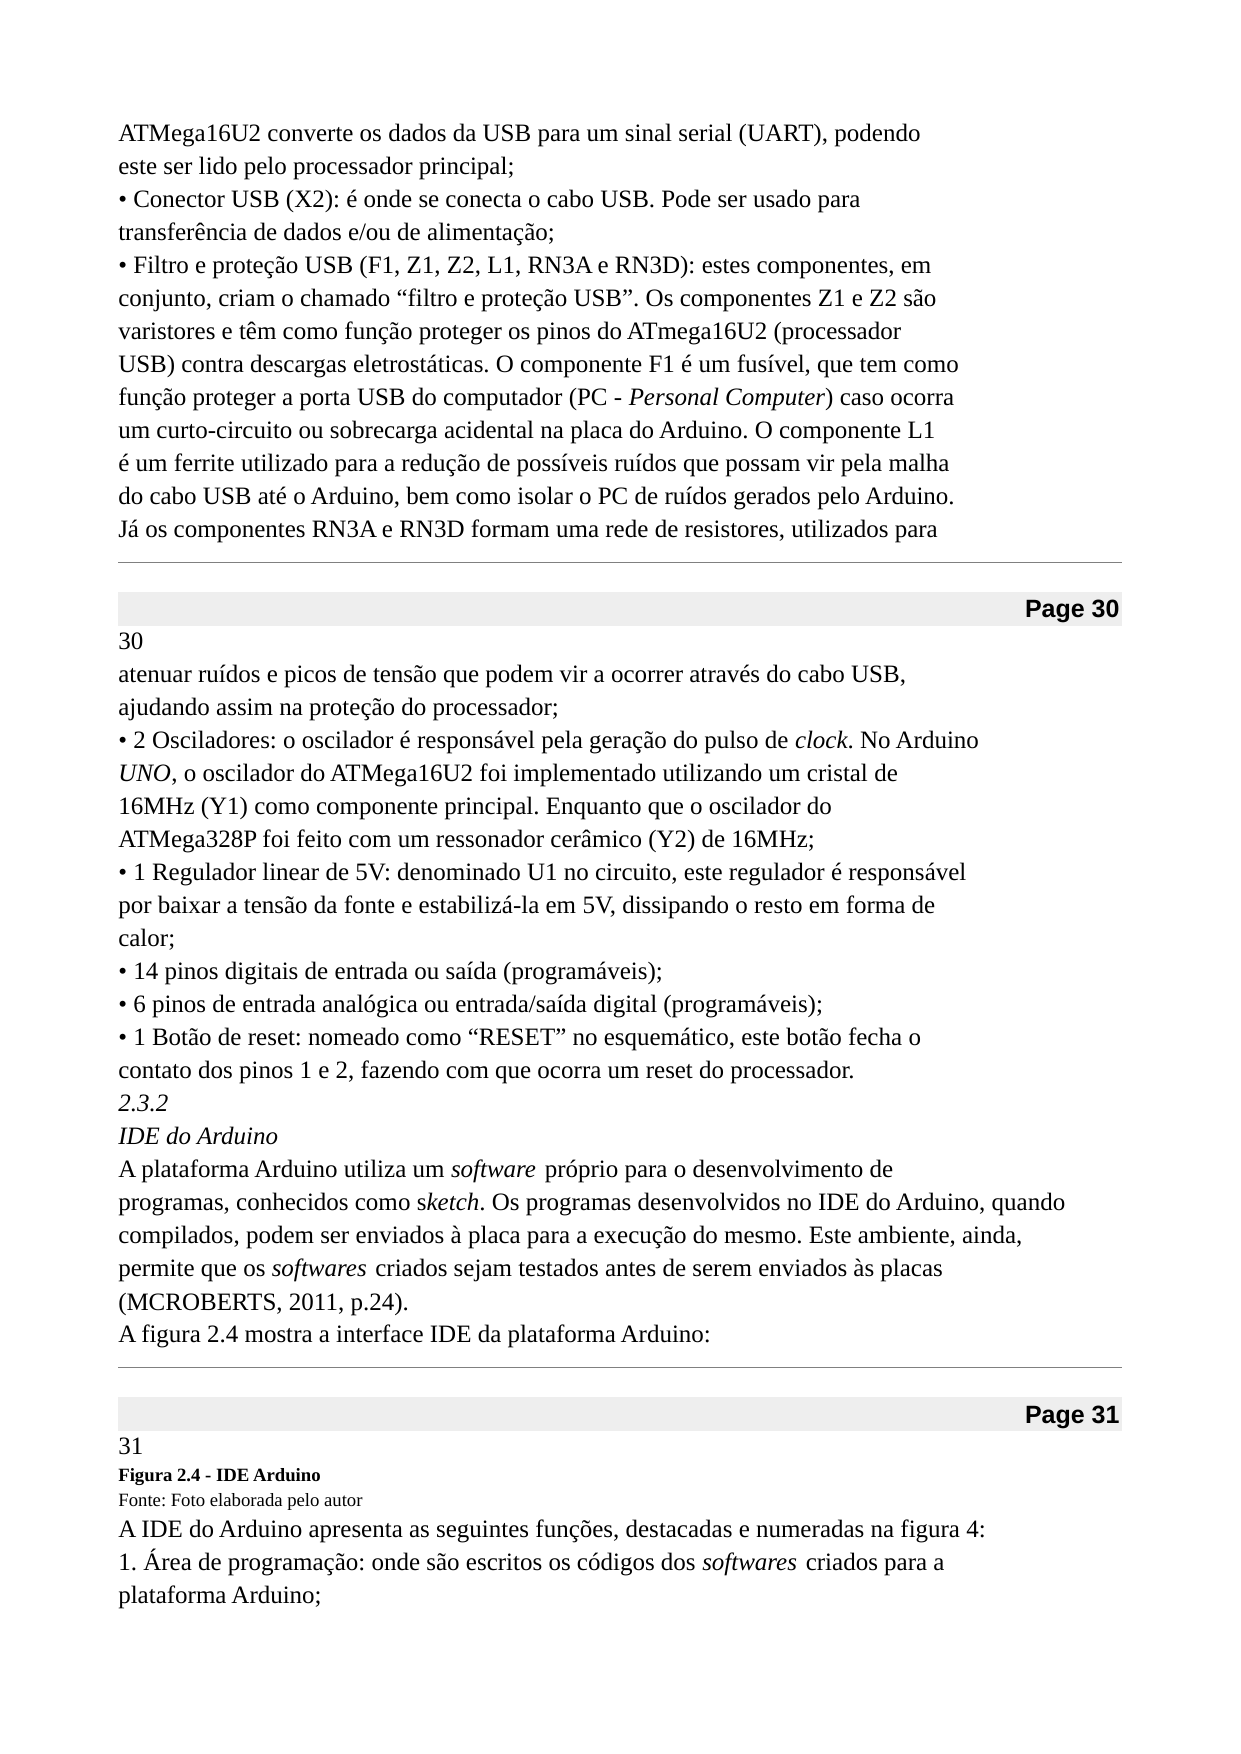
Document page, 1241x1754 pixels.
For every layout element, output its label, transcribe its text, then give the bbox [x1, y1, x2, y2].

text • 1 Regulador linear de 5V: denominado U1 no circuito, este regulador é responsável [118, 857, 1122, 886]
text IDE do Arduino [118, 1121, 1122, 1150]
text este ser lido pelo processador principal; [118, 151, 1122, 180]
table_header Page 30 [118, 592, 1122, 626]
text função proteger a porta USB do computador (PC - Personal Computer) caso ocorra [118, 382, 1122, 411]
text (MCROBERTS, 2011, p.24). [118, 1287, 1122, 1315]
text • 2 Osciladores: o oscilador é responsável pela geração do pulso de clock. No Arduino [118, 725, 1122, 754]
text • 6 pinos de entrada analógica ou entrada/saída digital (programáveis); [118, 989, 1122, 1018]
text UNO, o oscilador do ATMega16U2 foi implementado utilizando um cristal de [118, 758, 1122, 787]
text USB) contra descargas eletrostáticas. O componente F1 é um fusível, que tem como [118, 349, 1122, 378]
text Figura 2.4 - IDE Arduino [118, 1464, 1122, 1486]
text é um ferrite utilizado para a redução de possíveis ruídos que possam vir pela malha [118, 448, 1122, 477]
text • 1 Botão de reset: nomeado como “RESET” no esquemático, este botão fecha o [118, 1022, 1122, 1051]
text 31 [118, 1431, 1122, 1460]
text 30 [118, 626, 1122, 655]
text contato dos pinos 1 e 2, fazendo com que ocorra um reset do processador. [118, 1055, 1122, 1084]
text ATMega16U2 converte os dados da USB para um sinal serial (UART), podendo [118, 118, 1122, 147]
text A IDE do Arduino apresenta as seguintes funções, destacadas e numeradas na figura 4: [118, 1514, 1122, 1543]
text 1. Área de programação: onde são escritos os códigos dos softwares criados para a [118, 1547, 1122, 1576]
text ATMega328P foi feito com um ressonador cerâmico (Y2) de 16MHz; [118, 824, 1122, 853]
text 2.3.2 [118, 1088, 1122, 1117]
text por baixar a tensão da fonte e estabilizá-la em 5V, dissipando o resto em forma de [118, 890, 1122, 919]
text • Conector USB (X2): é onde se conecta o cabo USB. Pode ser usado para [118, 184, 1122, 213]
text Fonte: Foto elaborada pelo autor [118, 1489, 1122, 1511]
text • 14 pinos digitais de entrada ou saída (programáveis); [118, 956, 1122, 985]
text • Filtro e proteção USB (F1, Z1, Z2, L1, RN3A e RN3D): estes componentes, em [118, 250, 1122, 279]
text um curto-circuito ou sobrecarga acidental na placa do Arduino. O componente L1 [118, 415, 1122, 444]
text conjunto, criam o chamado “filtro e proteção USB”. Os componentes Z1 e Z2 são [118, 283, 1122, 312]
text do cabo USB até o Arduino, bem como isolar o PC de ruídos gerados pelo Arduino. [118, 481, 1122, 510]
text calor; [118, 923, 1122, 952]
text plataforma Arduino; [118, 1580, 1122, 1609]
text varistores e têm como função proteger os pinos do ATmega16U2 (processador [118, 316, 1122, 345]
text ajudando assim na proteção do processador; [118, 692, 1122, 721]
text Já os componentes RN3A e RN3D formam uma rede de resistores, utilizados para [118, 514, 1122, 543]
text 16MHz (Y1) como componente principal. Enquanto que o oscilador do [118, 791, 1122, 820]
text compilados, podem ser enviados à placa para a execução do mesmo. Este ambiente, ainda, [118, 1221, 1122, 1249]
text permite que os softwares criados sejam testados antes de serem enviados às placas [118, 1253, 1122, 1282]
text atenuar ruídos e picos de tensão que podem vir a ocorrer através do cabo USB, [118, 659, 1122, 688]
text A figura 2.4 mostra a interface IDE da plataforma Arduino: [118, 1319, 1122, 1348]
table_header Page 31 [118, 1397, 1122, 1431]
text A plataforma Arduino utiliza um software próprio para o desenvolvimento de [118, 1154, 1122, 1183]
text transferência de dados e/ou de alimentação; [118, 217, 1122, 246]
text programas, conhecidos como sketch. Os programas desenvolvidos no IDE do Arduino, quando [118, 1187, 1122, 1216]
